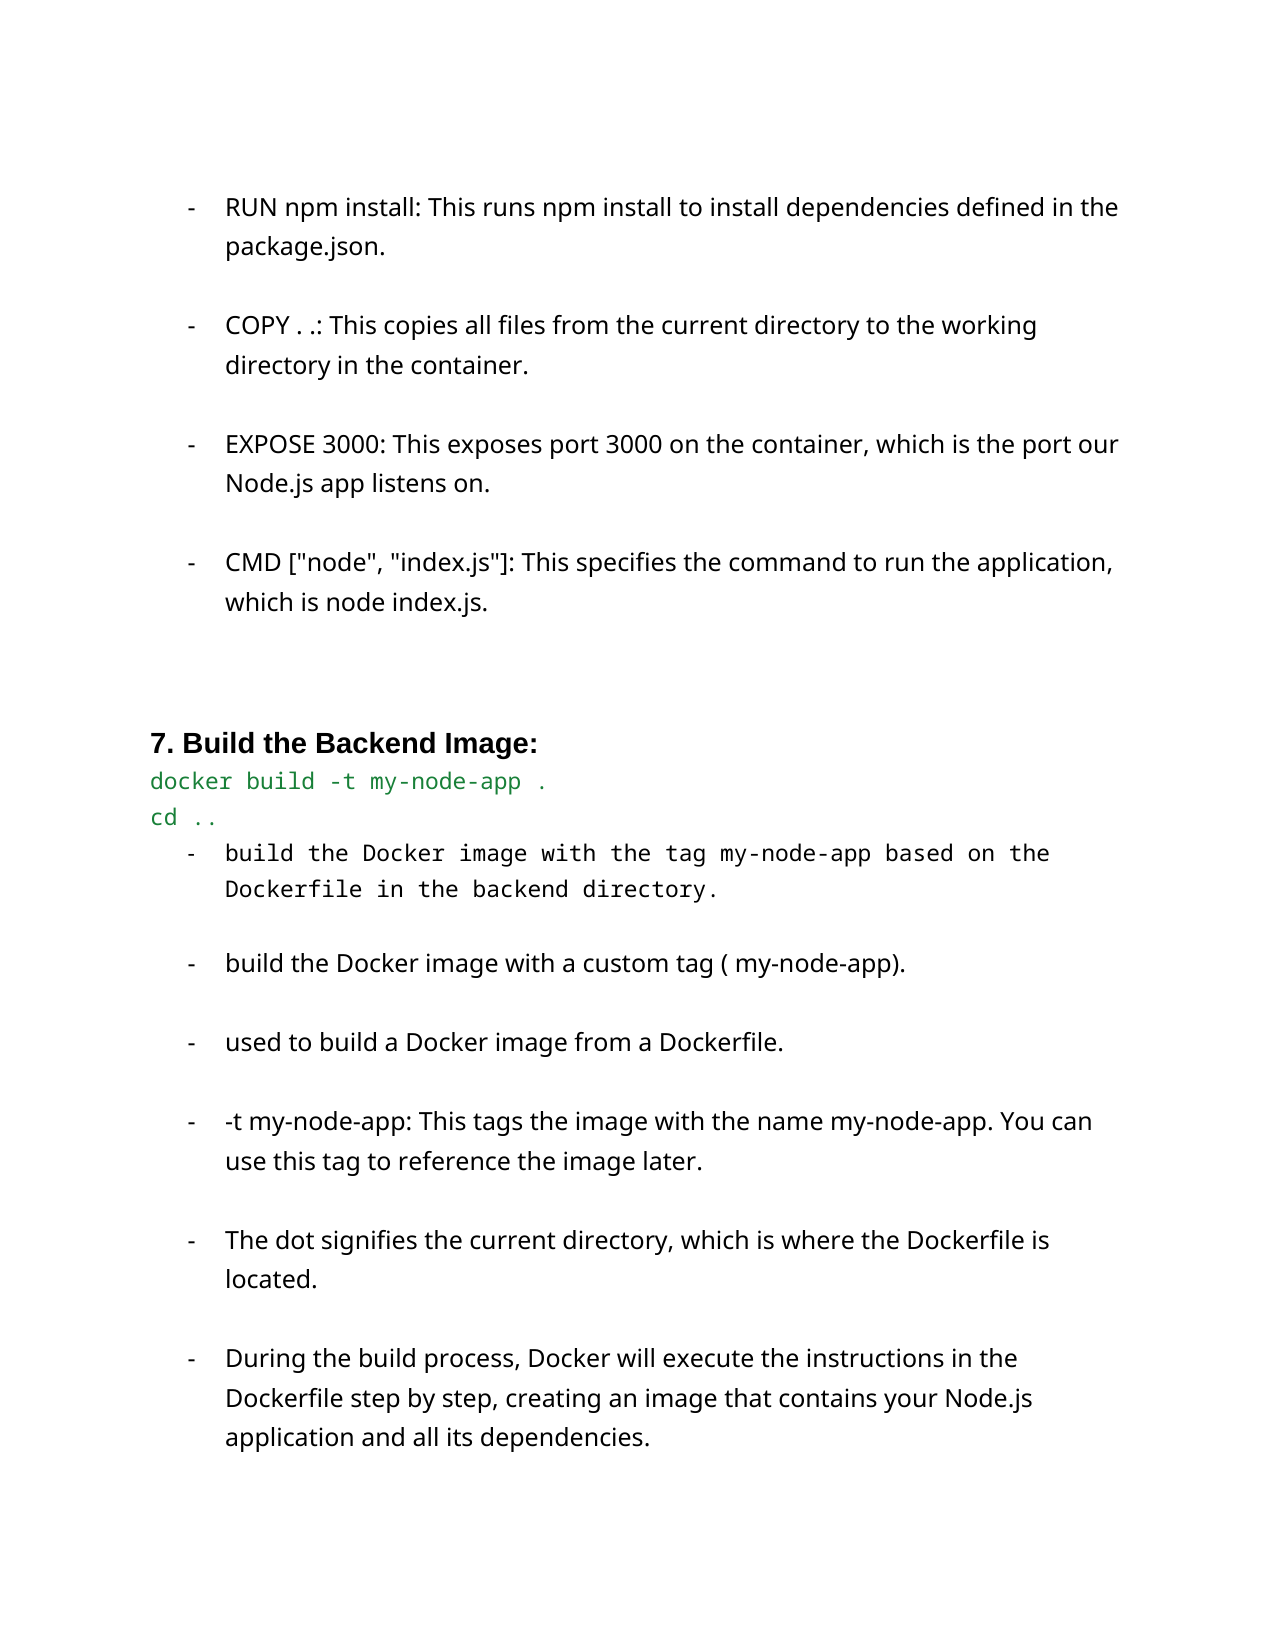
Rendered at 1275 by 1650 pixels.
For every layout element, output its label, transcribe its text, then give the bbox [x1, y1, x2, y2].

list used to build a Docker image from a Dockerfile. [187, 1025, 1125, 1059]
list COPY . .: This copies all files from the current directory to the working directory in the container. [187, 308, 1125, 381]
text docker build -t my-node-app . [150, 765, 1125, 796]
list RUN npm install: This runs npm install to install dependencies defined in the package.json. [187, 189, 1125, 263]
text 7. Build the Backend Image: [150, 726, 1125, 759]
list The dot signifies the current directory, which is where the Dockerfile is located. [187, 1222, 1125, 1296]
text cd .. [150, 801, 1125, 832]
list build the Docker image with a custom tag ( my-node-app). [187, 946, 1125, 980]
list -t my-node-app: This tags the image with the name my-node-app. You can use this tag to reference the image later. [187, 1104, 1125, 1177]
list CMD ["node", "index.js"]: This specifies the command to run the application, which is node index.js. [187, 545, 1125, 618]
list During the build process, Docker will execute the instructions in the Dockerfile step by step, creating an image that contains your Node.js application and all its dependencies. [187, 1341, 1125, 1454]
list EXPOSE 3000: This exposes port 3000 on the container, which is the port our Node.js app listens on. [187, 426, 1125, 500]
list build the Docker image with the tag my-node-app based on the Dockerfile in the backend directory. [187, 837, 1125, 905]
